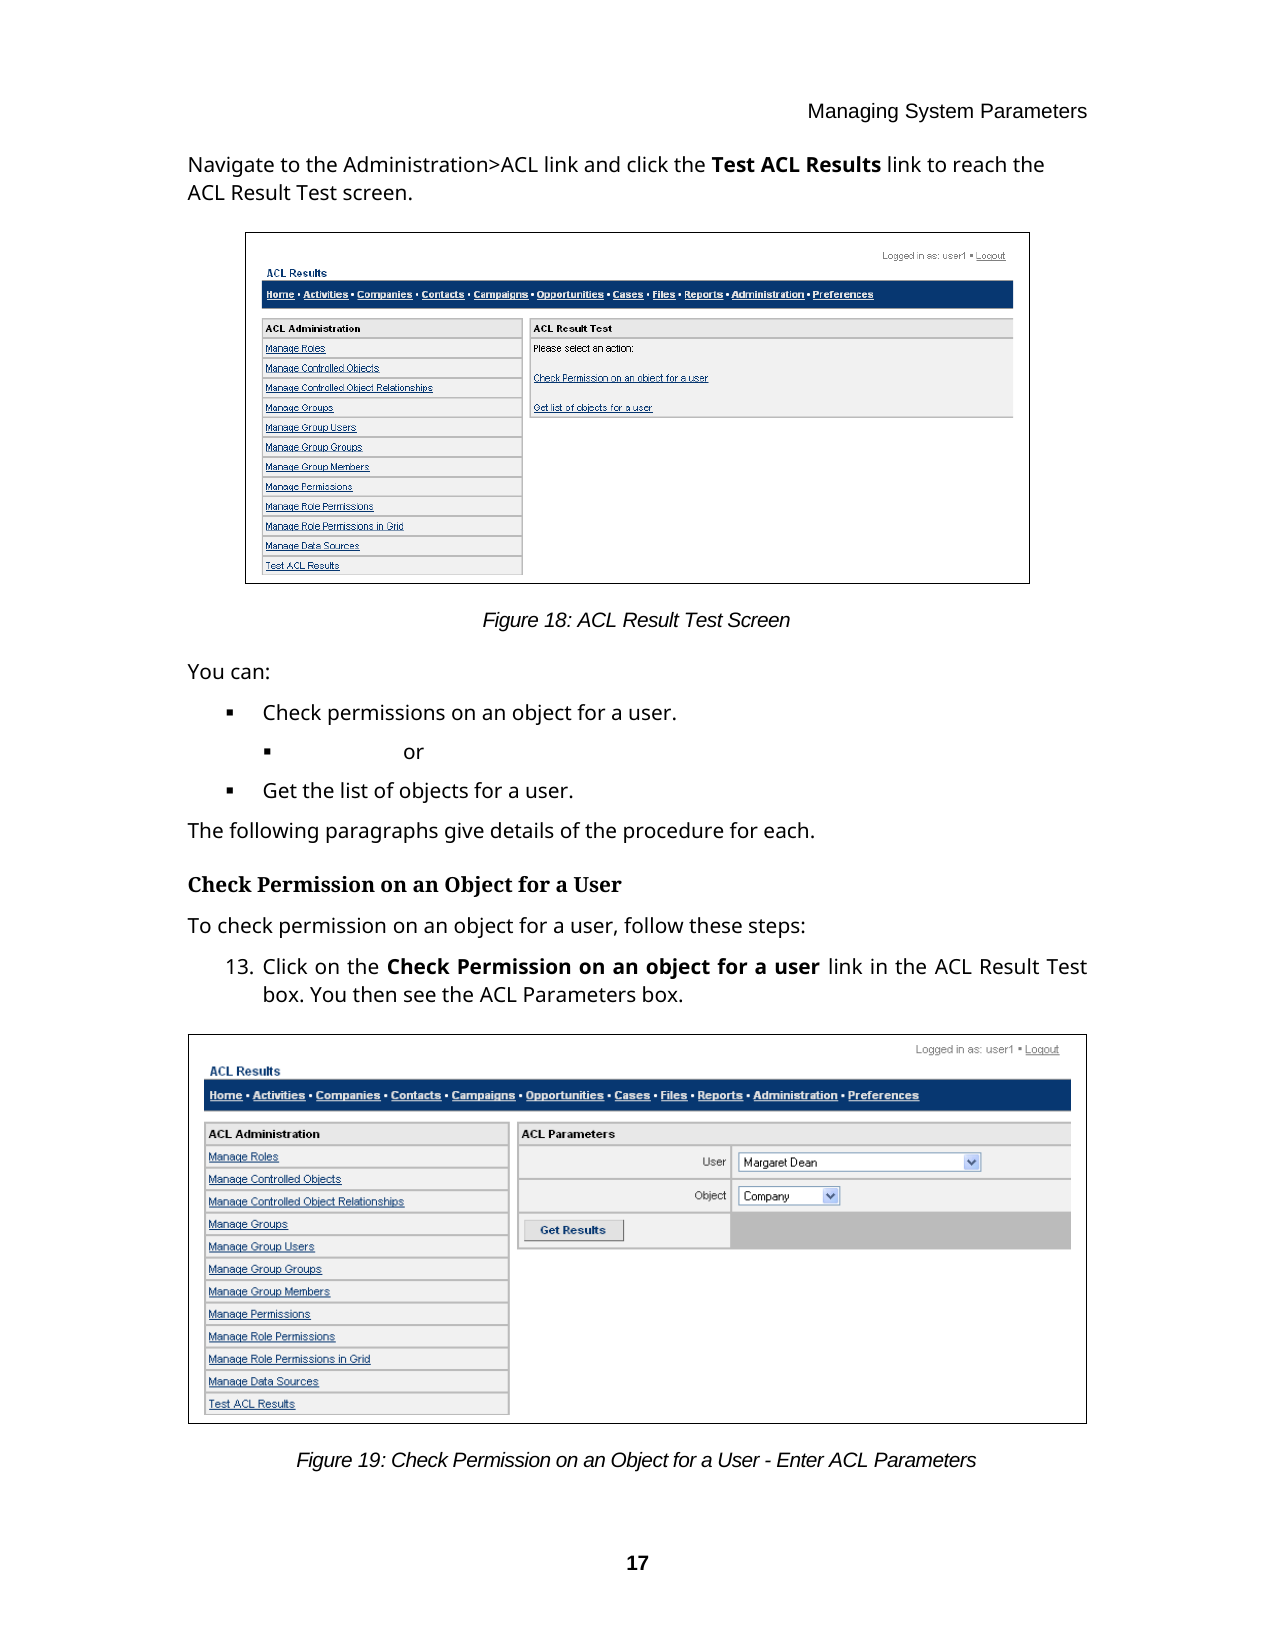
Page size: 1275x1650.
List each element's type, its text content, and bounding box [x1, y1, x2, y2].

text Figure 19: Check Permission on an Object for a User - Enter ACL Parameters [187, 1449, 1087, 1472]
text You can: [187, 657, 1087, 686]
text To check permission on an object for a user, follow these steps: [187, 911, 1087, 939]
picture [204, 1042, 1071, 1415]
text Navigate to the Administration>ACL link and click the Test ACL Results link to reach the ACL Result Test screen. [187, 150, 1087, 207]
list or [262, 737, 1087, 765]
text Figure 18: ACL Result Test Screen [187, 609, 1087, 632]
text The following paragraphs give details of the procedure for each. [187, 817, 1087, 845]
list Check permissions on an object for a user. [225, 698, 1087, 726]
text Check Permission on an Object for a User [187, 870, 1087, 898]
picture [261, 241, 1014, 575]
list Get the list of objects for a user. [225, 776, 1087, 804]
list Click on the Check Permission on an object for a user link in the ACL Result Test box. You then see the ACL Parameters box. [225, 952, 1087, 1009]
